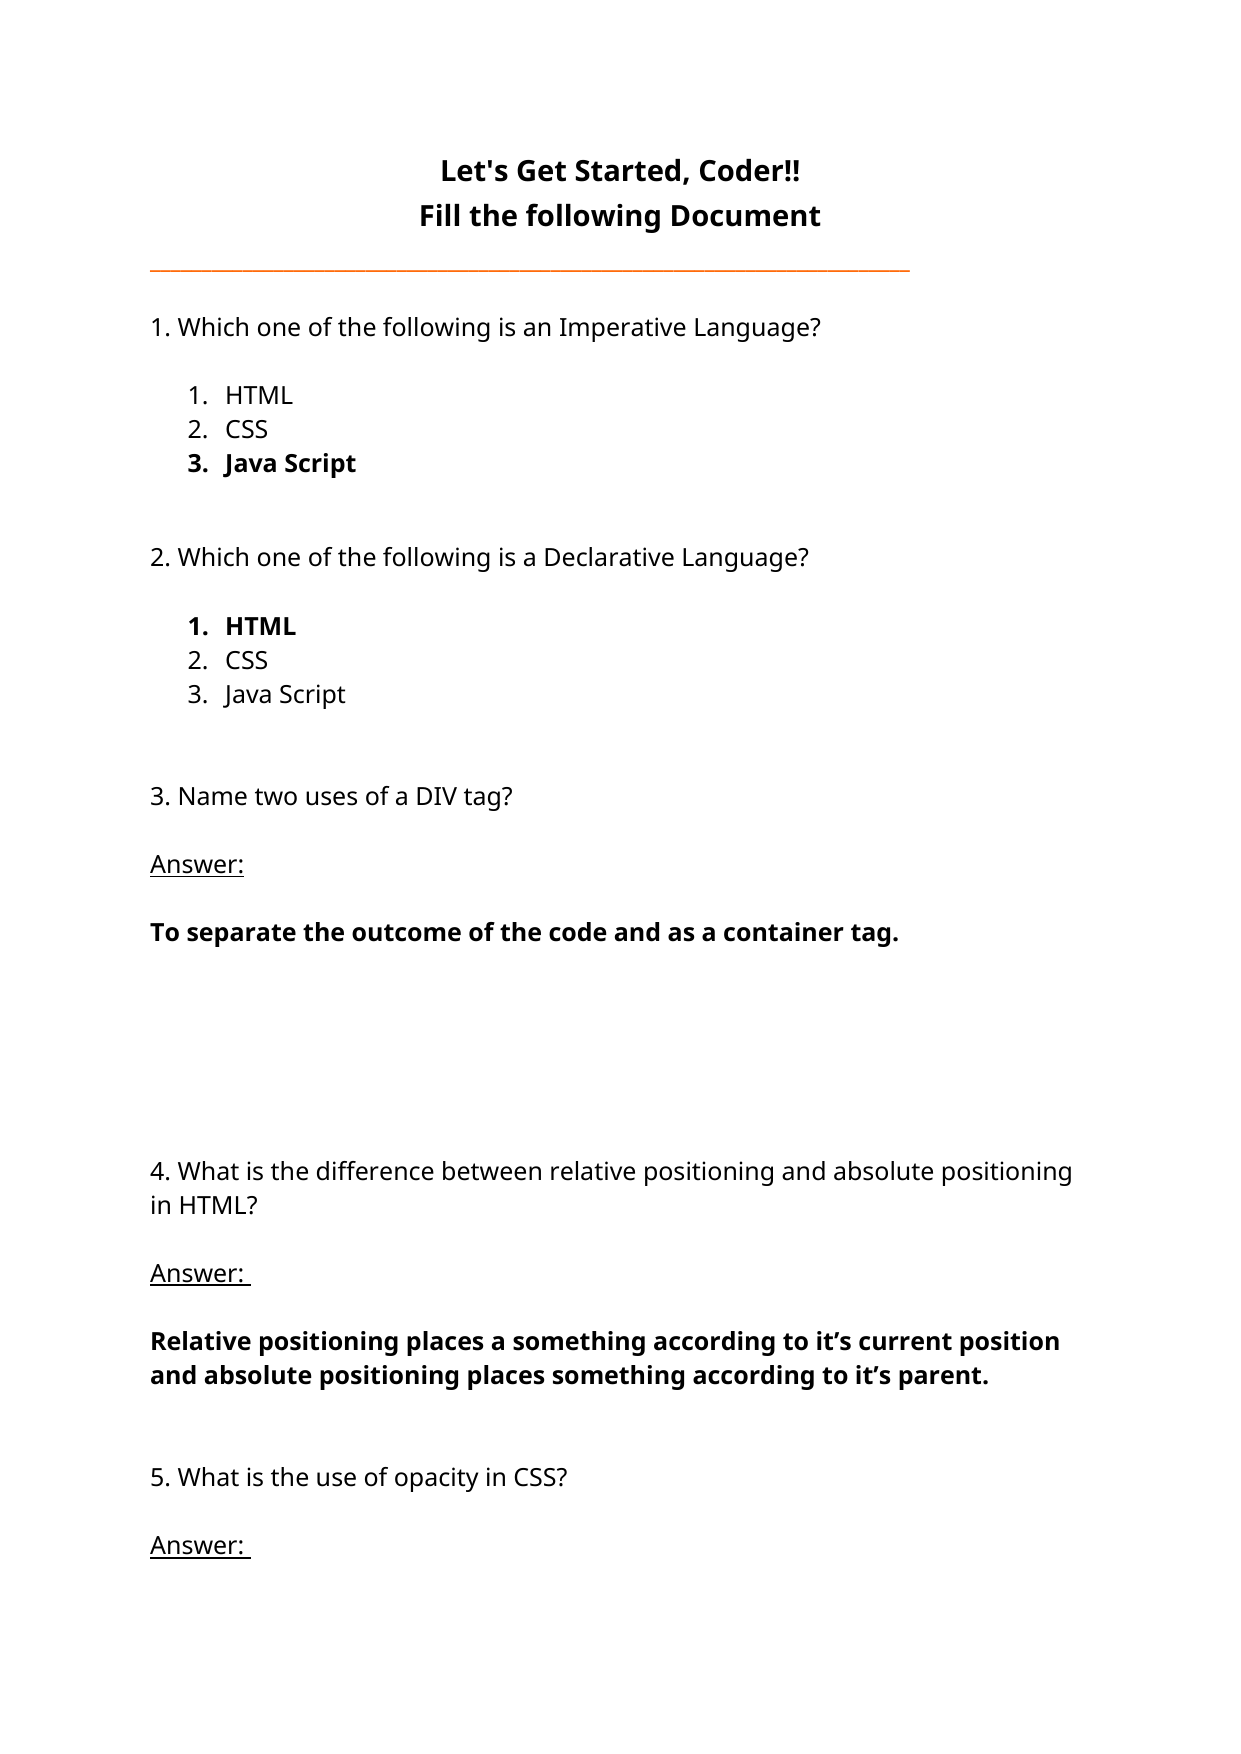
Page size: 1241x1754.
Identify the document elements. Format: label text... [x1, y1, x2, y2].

text 2. Which one of the following is a Declarative Language? [150, 540, 1090, 574]
text Let's Get Started, Coder!! [150, 150, 1090, 190]
text 1. Which one of the following is an Imperative Language? [150, 309, 1090, 343]
text 5. What is the use of opacity in CSS? [150, 1460, 1090, 1494]
text Answer: [150, 1528, 1090, 1562]
list CSS [187, 642, 1090, 676]
list Java Script [187, 446, 1090, 480]
text 4. What is the difference between relative positioning and absolute positioning in HTML? [150, 1153, 1090, 1221]
list CSS [187, 412, 1090, 446]
text 3. Name two uses of a DIV tag? [150, 778, 1090, 813]
list HTML [187, 377, 1090, 412]
list Java Script [187, 676, 1090, 710]
list HTML [187, 608, 1090, 642]
text To separate the outcome of the code and as a container tag. [150, 915, 1090, 949]
text Fill the following Document [150, 196, 1090, 235]
text Answer: [150, 847, 1090, 881]
text Answer: [150, 1255, 1090, 1289]
text __________________________________________________________________________ [150, 241, 1090, 275]
text Relative positioning places a something according to it’s current position and absolute positioning places something according to it’s parent. [150, 1323, 1090, 1392]
